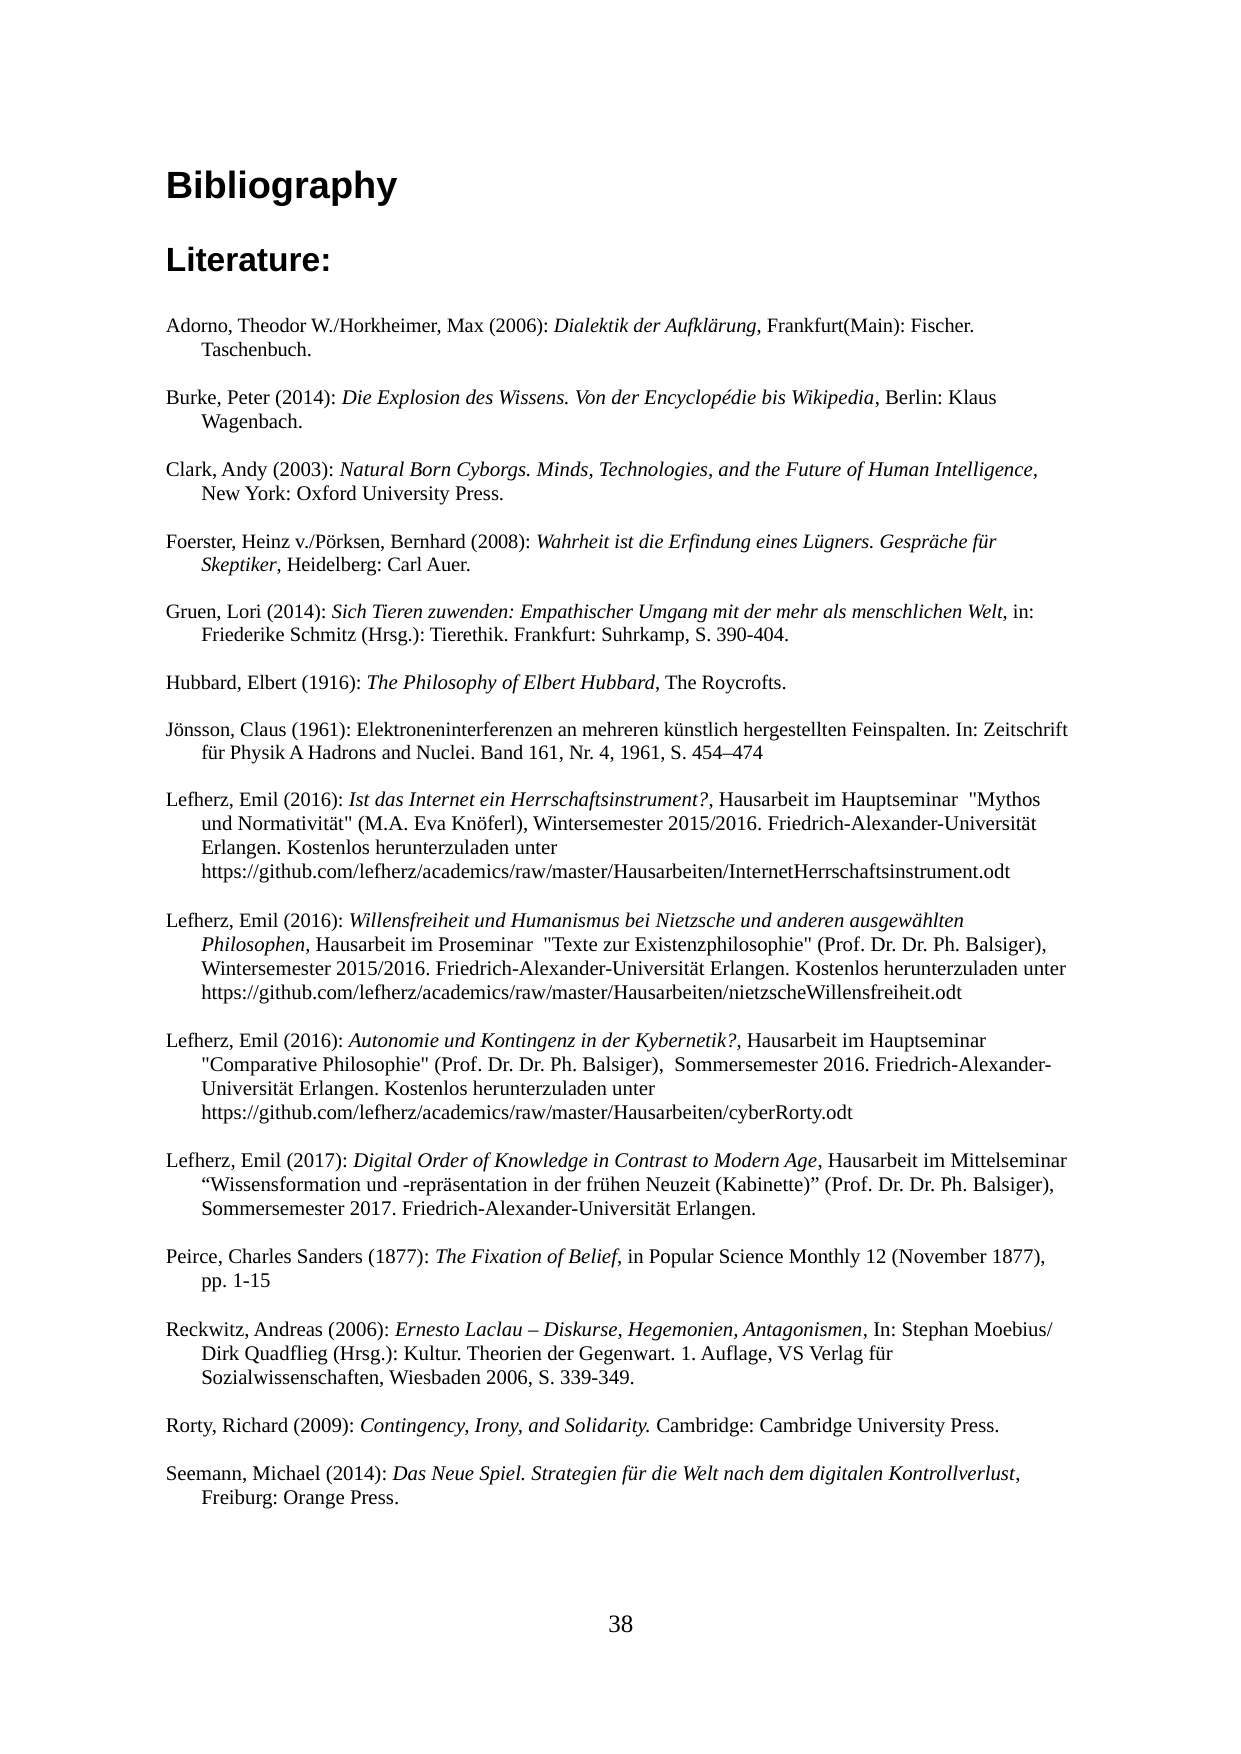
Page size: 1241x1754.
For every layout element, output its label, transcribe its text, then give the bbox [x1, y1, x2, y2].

text Rorty, Richard (2009): Contingency, Irony, and Solidarity. Cambridge: Cambridge University Press. [166, 1413, 1075, 1437]
text Seemann, Michael (2014): Das Neue Spiel. Strategien für die Welt nach dem digitalen Kontrollverlust, Freiburg: Orange Press. [166, 1461, 1075, 1509]
text Adorno, Theodor W./Horkheimer, Max (2006): Dialektik der Aufklärung, Frankfurt(Main): Fischer. Taschenbuch. [166, 314, 1075, 361]
text Lefherz, Emil (2016): Willensfreiheit und Humanismus bei Nietzsche und anderen ausgewählten Philosophen, Hausarbeit im Proseminar "Texte zur Existenzphilosophie" (Prof. Dr. Dr. Ph. Balsiger), Wintersemester 2015/2016. Friedrich-Alexander-Universität Erlangen. Kostenlos herunterzuladen unter https://github.com/lefherz/academics/raw/master/Hausarbeiten/nietzscheWillensfreiheit.odt [166, 907, 1075, 1004]
text Peirce, Charles Sanders (1877): The Fixation of Belief, in Popular Science Monthly 12 (November 1877), pp. 1-15 [166, 1244, 1075, 1292]
text Lefherz, Emil (2016): Ist das Internet ein Herrschaftsinstrument?, Hausarbeit im Hauptseminar "Mythos und Normativität" (M.A. Eva Knöferl), Wintersemester 2015/2016. Friedrich-Alexander-Universität Erlangen. Kostenlos herunterzuladen unter https://github.com/lefherz/academics/raw/master/Hausarbeiten/InternetHerrschaftsinstrument.odt [166, 787, 1075, 883]
text Lefherz, Emil (2017): Digital Order of Knowledge in Contrast to Modern Age, Hausarbeit im Mittelseminar “Wissensformation und -repräsentation in der frühen Neuzeit (Kabinette)” (Prof. Dr. Dr. Ph. Balsiger), Sommersemester 2017. Friedrich-Alexander-Universität Erlangen. [166, 1148, 1075, 1220]
text Gruen, Lori (2014): Sich Tieren zuwenden: Empathischer Umgang mit der mehr als menschlichen Welt, in: Friederike Schmitz (Hrsg.): Tierethik. Frankfurt: Suhrkamp, S. 390-404. [166, 599, 1075, 646]
text Reckwitz, Andreas (2006): Ernesto Laclau – Diskurse, Hegemonien, Antagonismen, In: Stephan Moebius/ Dirk Quadflieg (Hrsg.): Kultur. Theorien der Gegenwart. 1. Auflage, VS Verlag für Sozialwissenschaften, Wiesbaden 2006, S. 339-349. [166, 1317, 1075, 1389]
subtitle Bibliography [166, 162, 1075, 206]
text Foerster, Heinz v./Pörksen, Bernhard (2008): Wahrheit ist die Erfindung eines Lügners. Gespräche für Skeptiker, Heidelberg: Carl Auer. [166, 529, 1075, 576]
text Burke, Peter (2014): Die Explosion des Wissens. Von der Encyclopédie bis Wikipedia, Berlin: Klaus Wagenbach. [166, 385, 1075, 433]
text Lefherz, Emil (2016): Autonomie und Kontingenz in der Kybernetik?, Hausarbeit im Hauptseminar "Comparative Philosophie" (Prof. Dr. Dr. Ph. Balsiger), Sommersemester 2016. Friedrich-Alexander-Universität Erlangen. Kostenlos herunterzuladen unter https://github.com/lefherz/academics/raw/master/Hausarbeiten/cyberRorty.odt [166, 1028, 1075, 1124]
text Clark, Andy (2003): Natural Born Cyborgs. Minds, Technologies, and the Future of Human Intelligence, New York: Oxford University Press. [166, 457, 1075, 505]
text Jönsson, Claus (1961): Elektroneninterferenzen an mehreren künstlich hergestellten Feinspalten. In: Zeitschrift für Physik A Hadrons and Nuclei. Band 161, Nr. 4, 1961, S. 454–474 [166, 717, 1075, 764]
subtitle Literature: [166, 239, 1075, 278]
text Hubbard, Elbert (1916): The Philosophy of Elbert Hubbard, The Roycrofts. [166, 670, 1075, 694]
